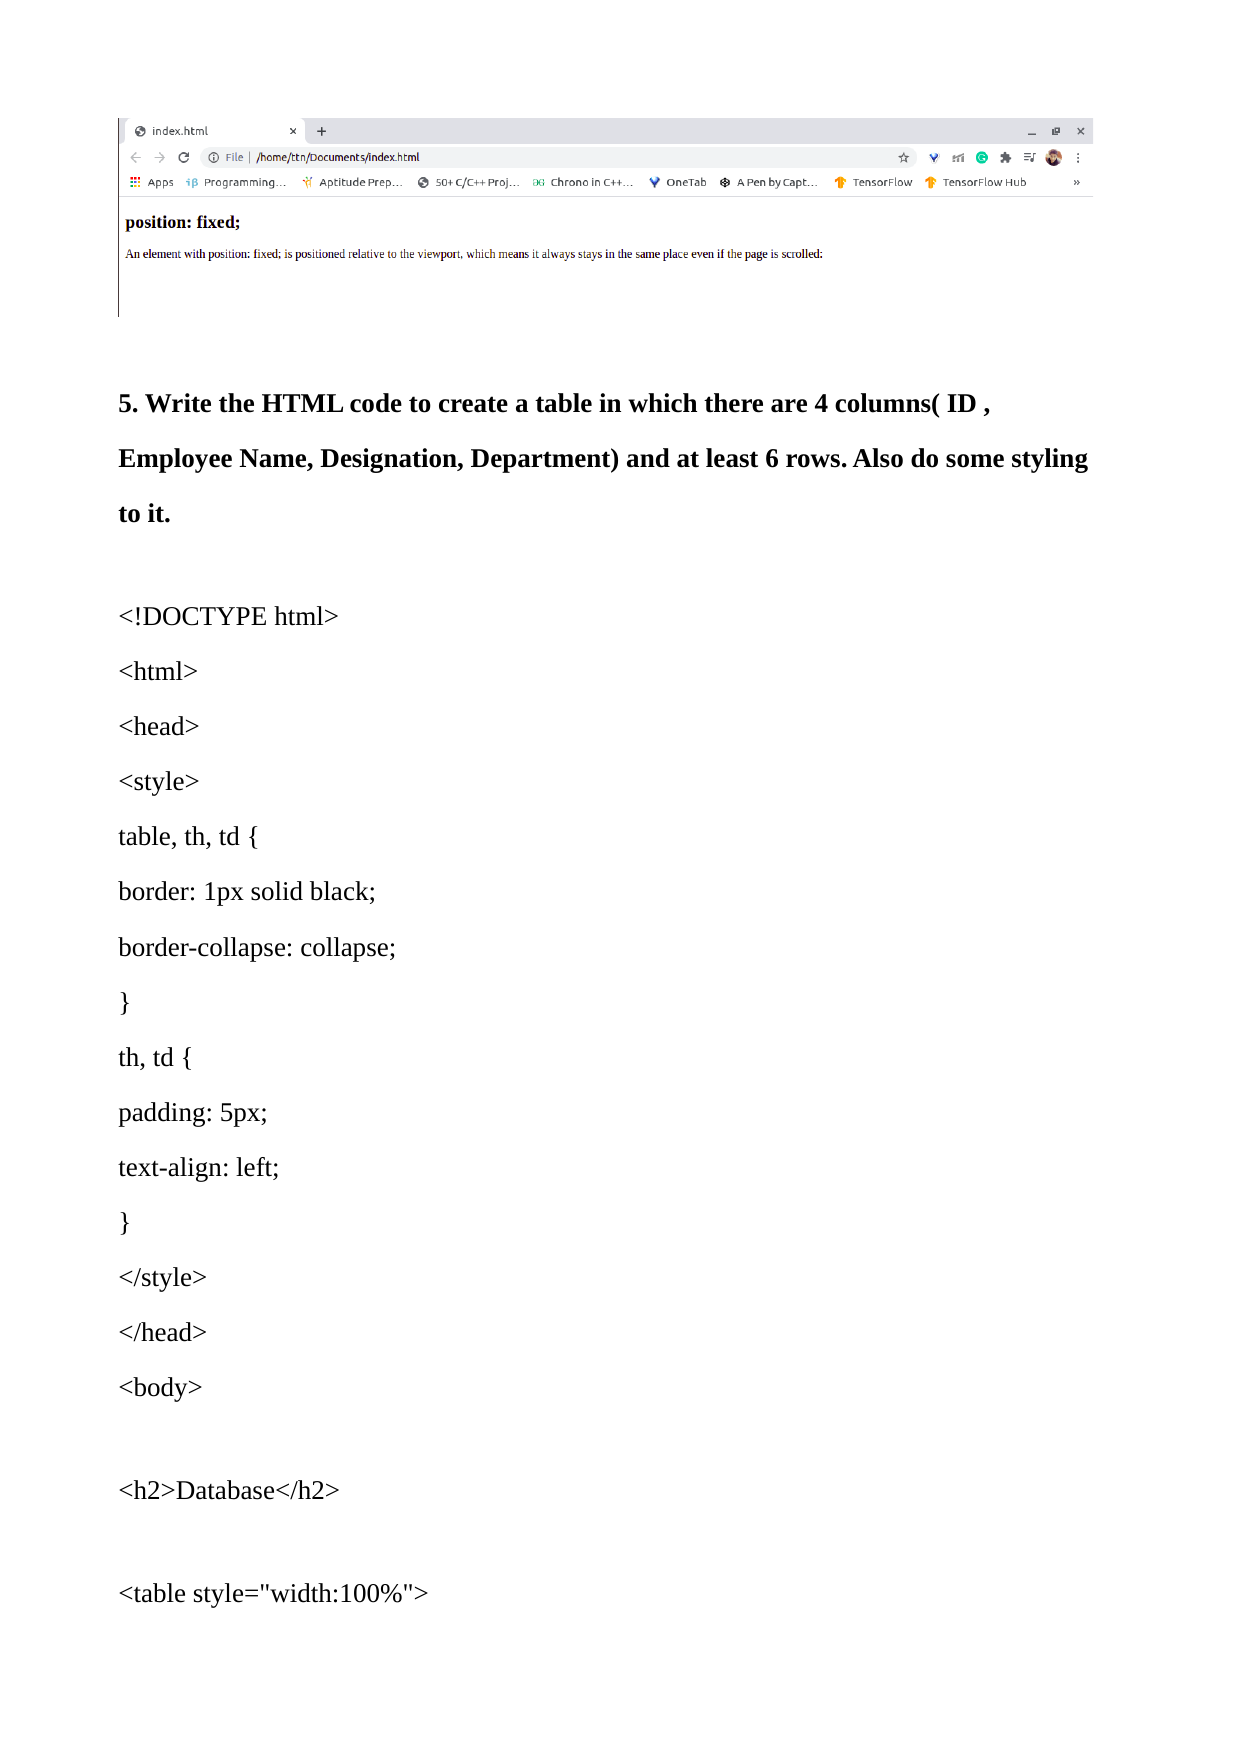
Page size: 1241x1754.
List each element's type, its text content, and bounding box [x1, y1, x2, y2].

text th, td { [118, 1054, 1122, 1069]
text border: 1px solid black; [220, 888, 1122, 904]
text 5. Write the HTML code to create a table in which there are 4 columns( ID , [936, 400, 1122, 416]
text padding: 5px; [122, 1109, 235, 1124]
text Employee Name, Designation, Department) and at least 6 rows. Also do some styling [373, 455, 504, 471]
text } [118, 999, 1122, 1014]
text Employee Name, Designation, Department) and at least 6 rows. Also do some styling [507, 455, 614, 471]
text <h2>Database</h2> [118, 1487, 1122, 1503]
text border-collapse: collapse; [253, 943, 358, 959]
text table, th, td { [118, 833, 1122, 849]
text </style> [165, 1274, 1122, 1290]
text border: 1px solid black; [118, 888, 218, 904]
picture [118, 118, 1094, 317]
text border-collapse: collapse; [356, 943, 1122, 959]
text text-align: left; [118, 1164, 1122, 1179]
text </head> [118, 1329, 1122, 1345]
text } [118, 1219, 1122, 1234]
text </style> [118, 1274, 165, 1290]
text <body> [180, 1384, 1122, 1400]
text <table style="width:100%"> [217, 1590, 1122, 1605]
text <head> [118, 723, 1122, 739]
text <style> [118, 778, 157, 794]
text 5. Write the HTML code to create a table in which there are 4 columns( ID , [118, 400, 936, 416]
text to it. [118, 510, 1122, 526]
text <style> [157, 778, 1122, 794]
text border-collapse: collapse; [118, 943, 255, 959]
text padding: 5px; [237, 1109, 1122, 1124]
text <body> [118, 1384, 180, 1400]
text <html> [118, 668, 1122, 683]
text <table style="width:100%"> [118, 1590, 216, 1605]
text Employee Name, Designation, Department) and at least 6 rows. Also do some styling [614, 455, 1036, 471]
text <!DOCTYPE html> [118, 613, 1122, 628]
text Employee Name, Designation, Department) and at least 6 rows. Also do some styling [200, 455, 372, 471]
